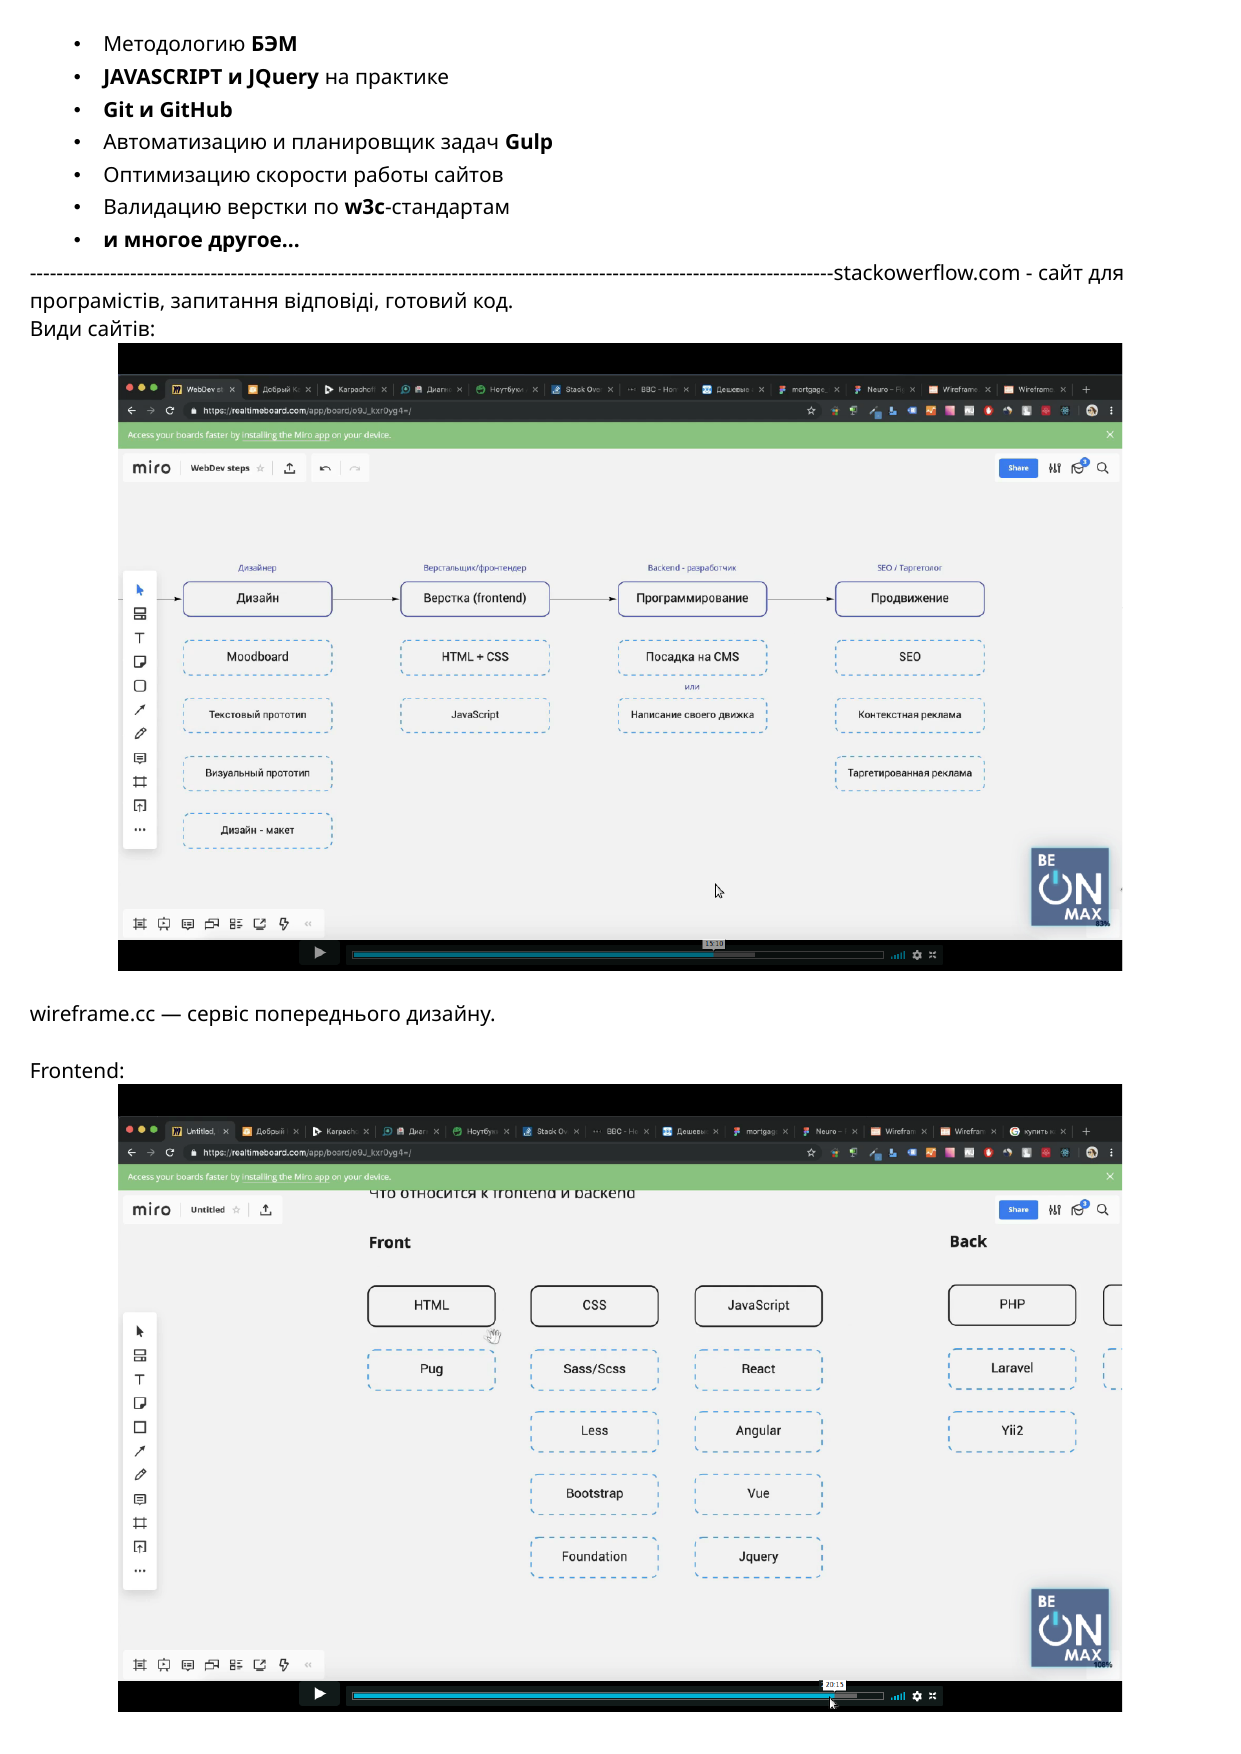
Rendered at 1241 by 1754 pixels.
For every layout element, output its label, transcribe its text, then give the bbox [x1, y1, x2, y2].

list Оптимизацию скорости работы сайтов [74, 160, 1211, 188]
list Методологию БЭМ [74, 29, 1211, 58]
text Види сайтів: [29, 314, 1211, 343]
list и многое другое... [74, 225, 1211, 253]
list Автоматизацию и планировщик задач Gulp [74, 127, 1211, 156]
text ------------------------------------------------------------------------------------------------------------------------stackowerflow.com - сайт для програмістів, запитання відповіді, готовий код. [29, 258, 1211, 314]
list Git и GitHub [74, 95, 1211, 123]
picture [118, 343, 1123, 971]
picture [118, 1084, 1123, 1712]
text wireframe.cc — сервіс попереднього дизайну. [29, 999, 1211, 1027]
text Frontend: [29, 1056, 1211, 1084]
list Валидацию верстки по w3c-стандартам [74, 192, 1211, 221]
list JAVASCRIPT и JQuery на практике [74, 62, 1211, 91]
